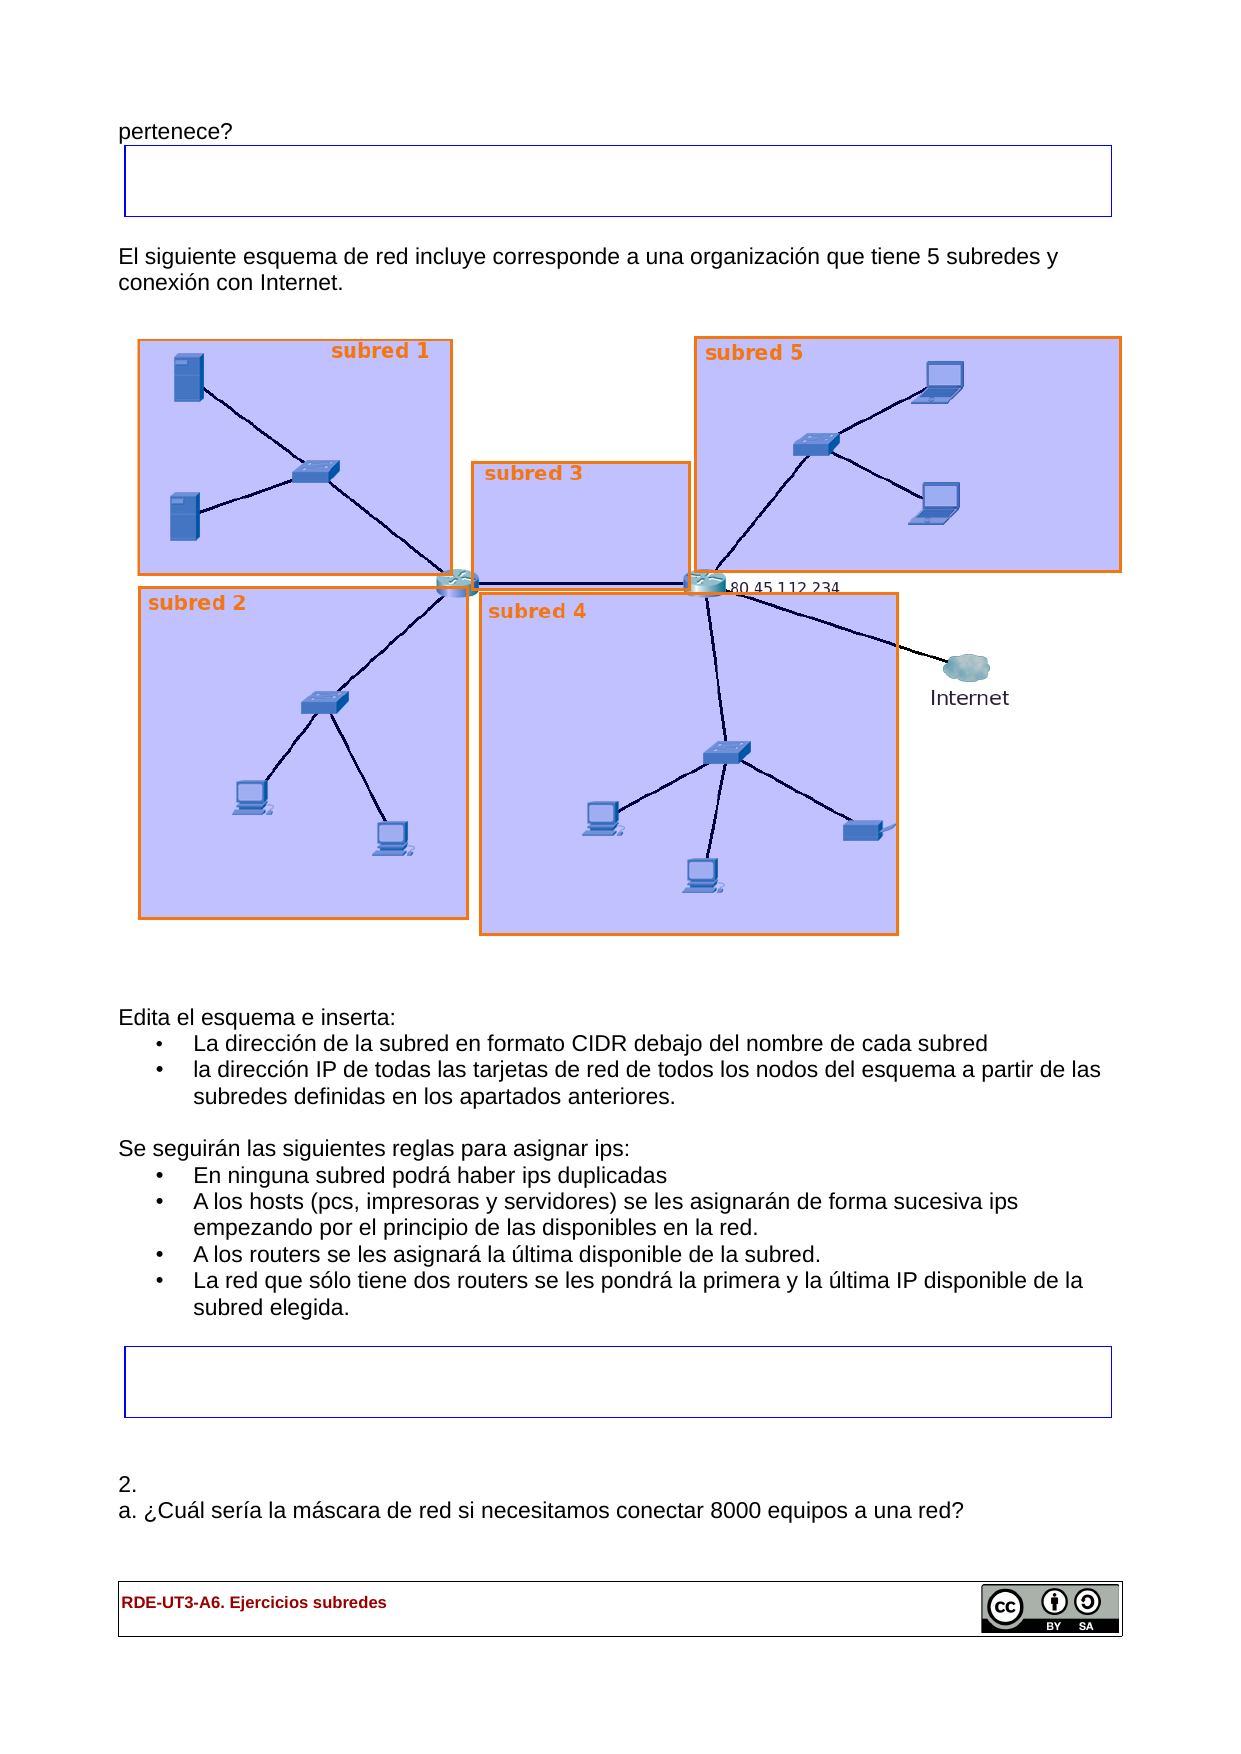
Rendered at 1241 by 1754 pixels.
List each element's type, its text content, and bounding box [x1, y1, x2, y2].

list La red que sólo tiene dos routers se les pondrá la primera y la última IP disponible de la subred elegida. [156, 1267, 1122, 1320]
text pertenece? [118, 118, 1122, 144]
list A los routers se les asignará la última disponible de la subred. [156, 1241, 1122, 1267]
picture [118, 322, 1123, 951]
text El siguiente esquema de red incluye corresponde a una organización que tiene 5 subredes y conexión con Internet. [118, 243, 1122, 296]
list La dirección de la subred en formato CIDR debajo del nombre de cada subred [156, 1030, 1122, 1056]
list En ninguna subred podrá haber ips duplicadas [156, 1162, 1122, 1188]
picture [981, 1584, 1119, 1633]
text 2. [118, 1471, 1122, 1497]
table_header [126, 146, 1111, 216]
table_header [126, 1347, 1111, 1417]
text Edita el esquema e inserta: [118, 1003, 1122, 1030]
text Se seguirán las siguientes reglas para asignar ips: [118, 1135, 1122, 1162]
text a. ¿Cuál sería la máscara de red si necesitamos conectar 8000 equipos a una red? [118, 1497, 1122, 1524]
list la dirección IP de todas las tarjetas de red de todos los nodos del esquema a partir de las subredes definidas en los apartados anteriores. [156, 1056, 1122, 1109]
list A los hosts (pcs, impresoras y servidores) se les asignarán de forma sucesiva ips empezando por el principio de las disponibles en la red. [156, 1188, 1122, 1241]
